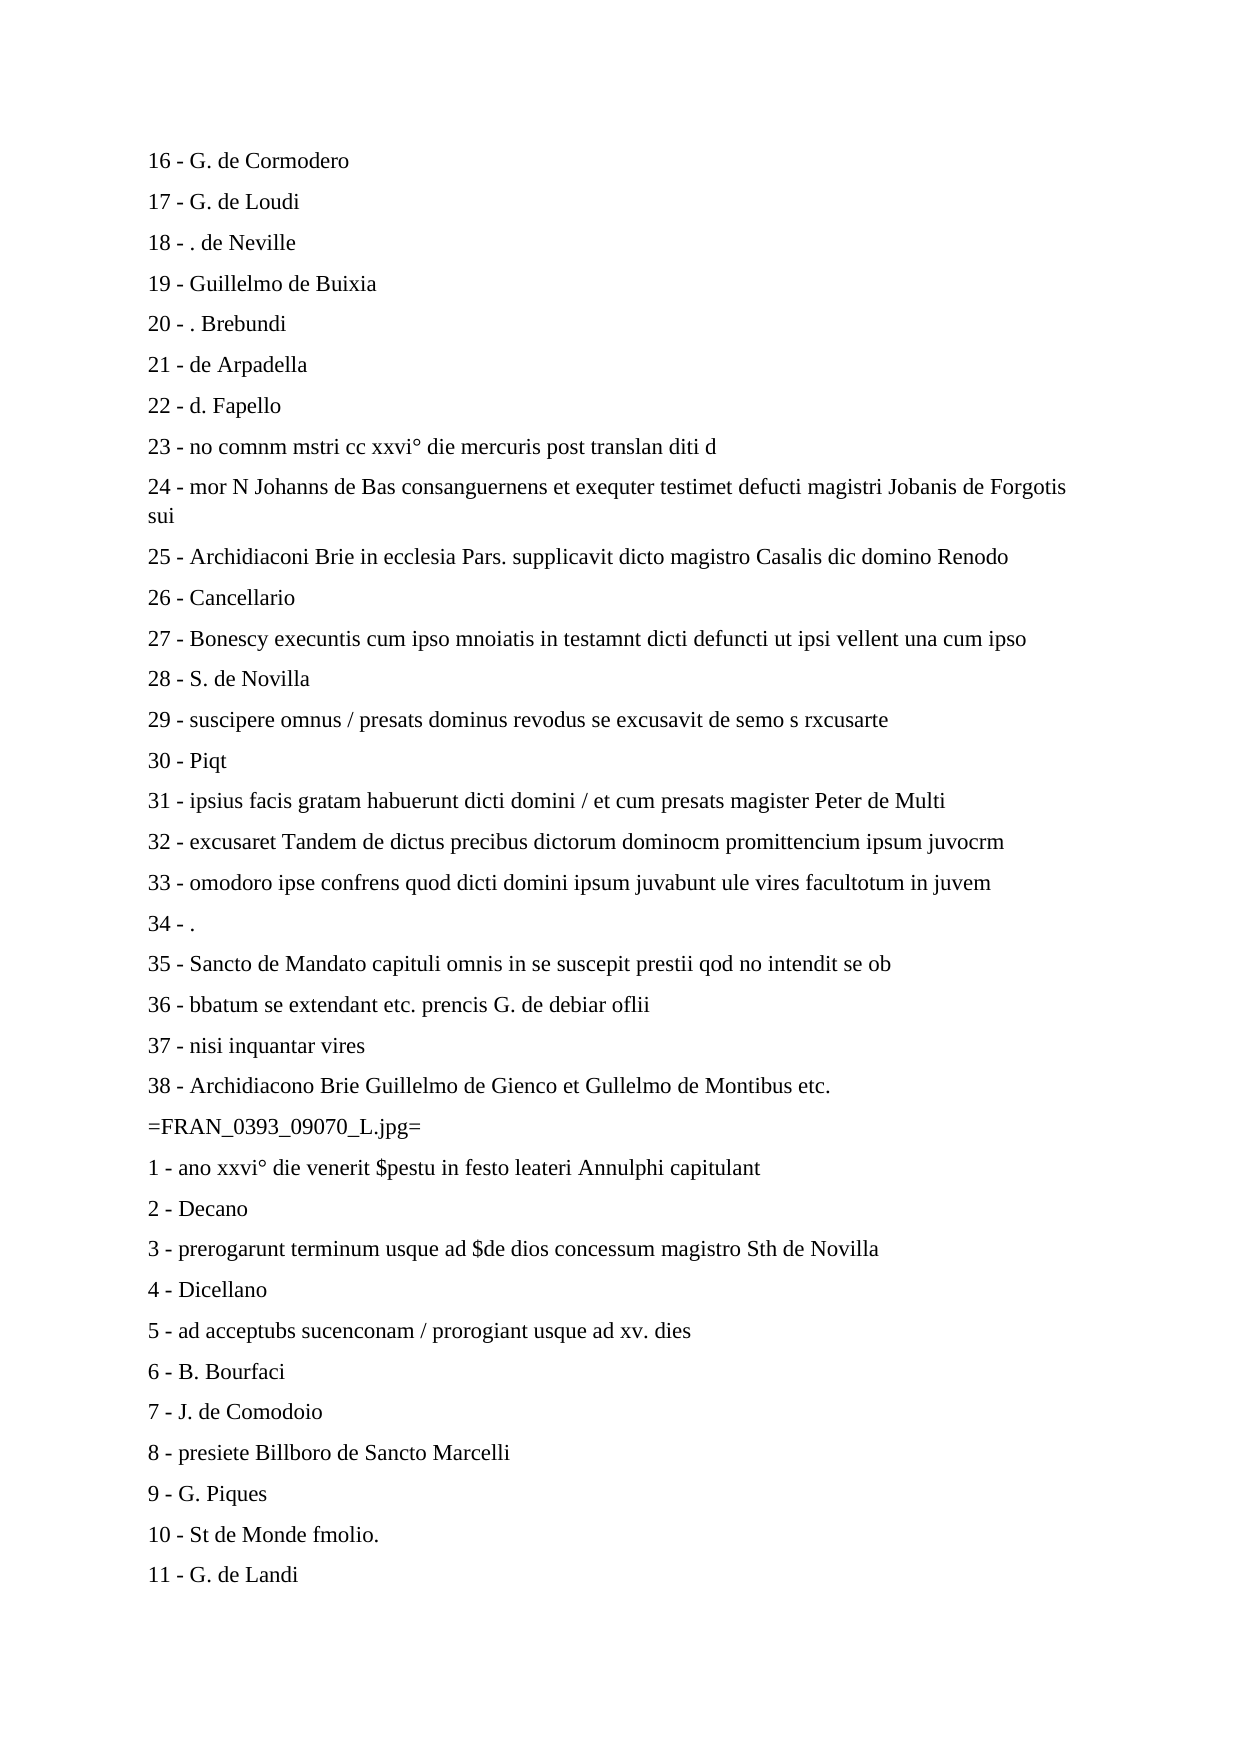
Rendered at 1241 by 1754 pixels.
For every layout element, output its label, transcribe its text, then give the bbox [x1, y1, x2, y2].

text 9 - G. Piques [148, 1480, 1093, 1506]
text 30 - Piqt [148, 747, 1093, 773]
text 22 - d. Fapello [148, 392, 1093, 418]
text 17 - G. de Loudi [148, 188, 1093, 215]
text 32 - excusaret Tandem de dictus precibus dictorum dominocm promittencium ipsum juvocrm [148, 828, 1093, 854]
text 21 - de Arpadella [148, 351, 1093, 378]
text 31 - ipsius facis gratam habuerunt dicti domini / et cum presats magister Peter de Multi [148, 787, 1093, 814]
text 6 - B. Bourfaci [148, 1358, 1093, 1384]
text 16 - G. de Cormodero [148, 148, 1093, 174]
text 25 - Archidiaconi Brie in ecclesia Pars. supplicavit dicto magistro Casalis dic domino Renodo [148, 543, 1093, 569]
text 34 - . [148, 910, 1093, 936]
text 20 - . Brebundi [148, 311, 1093, 337]
text 7 - J. de Comodoio [148, 1398, 1093, 1425]
text 10 - St de Monde fmolio. [148, 1521, 1093, 1547]
text 26 - Cancellario [148, 584, 1093, 610]
text 18 - . de Neville [148, 229, 1093, 255]
text 4 - Dicellano [148, 1276, 1093, 1303]
text 23 - no comnm mstri cc xxvi° die mercuris post translan diti d [148, 433, 1093, 459]
text 5 - ad acceptubs sucenconam / prorogiant usque ad xv. dies [148, 1317, 1093, 1343]
text 35 - Sancto de Mandato capituli omnis in se suscepit prestii qod no intendit se ob [148, 950, 1093, 977]
text 11 - G. de Landi [148, 1561, 1093, 1588]
text 1 - ano xxvi° die venerit $pestu in festo leateri Annulphi capitulant [148, 1154, 1093, 1180]
text 37 - nisi inquantar vires [148, 1032, 1093, 1058]
text 28 - S. de Novilla [148, 665, 1093, 692]
text =FRAN_0393_09070_L.jpg= [148, 1113, 1093, 1140]
text 36 - bbatum se extendant etc. prencis G. de debiar oflii [148, 991, 1093, 1017]
text 38 - Archidiacono Brie Guillelmo de Gienco et Gullelmo de Montibus etc. [148, 1073, 1093, 1099]
text 3 - prerogarunt terminum usque ad $de dios concessum magistro Sth de Novilla [148, 1236, 1093, 1262]
text 19 - Guillelmo de Buixia [148, 270, 1093, 296]
text 2 - Decano [148, 1195, 1093, 1221]
text 24 - mor N Johanns de Bas consanguernens et exequter testimet defucti magistri Jobanis de Forgotis sui [148, 473, 1093, 529]
text 29 - suscipere omnus / presats dominus revodus se excusavit de semo s rxcusarte [148, 706, 1093, 732]
text 8 - presiete Billboro de Sancto Marcelli [148, 1439, 1093, 1466]
text 33 - omodoro ipse confrens quod dicti domini ipsum juvabunt ule vires facultotum in juvem [148, 869, 1093, 895]
text 27 - Bonescy execuntis cum ipso mnoiatis in testamnt dicti defuncti ut ipsi vellent una cum ipso [148, 624, 1093, 651]
